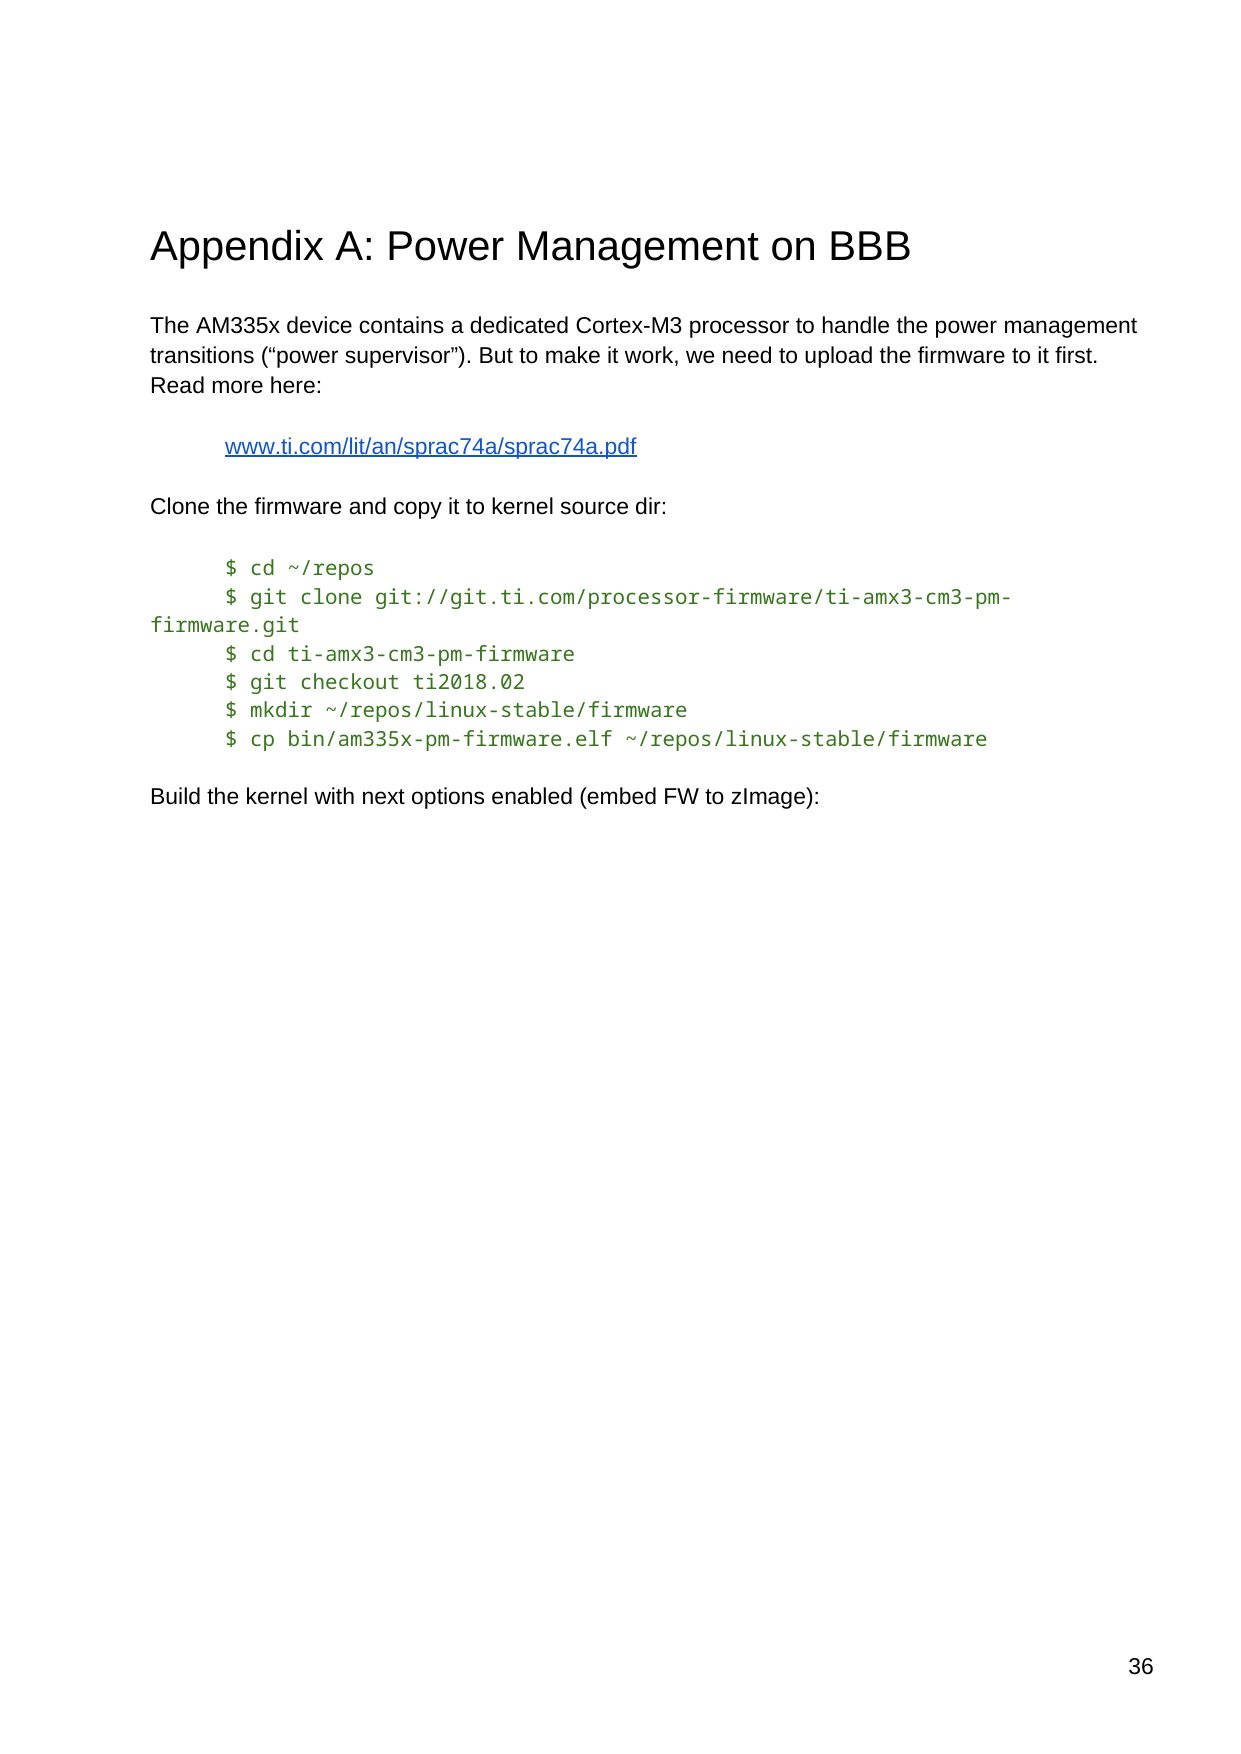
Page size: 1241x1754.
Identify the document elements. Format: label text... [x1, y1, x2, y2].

text www.ti.com/lit/an/sprac74a/sprac74a.pdf [150, 433, 1153, 459]
subtitle $ mkdir ~/repos/linux-stable/firmware [687, 696, 1153, 724]
subtitle $ cd ti-amx3-cm3-pm-firmware [150, 639, 225, 667]
text Build the kernel with next options enabled (embed FW to zImage): [150, 783, 1153, 809]
subtitle $ cp bin/am335x-pm-firmware.elf ~/repos/linux-stable/firmware [150, 724, 225, 752]
text The AM335x device contains a dedicated Cortex-M3 processor to handle the power management transitions (“power supervisor”). But to make it work, we need to upload the firmware to it first. Read more here: [150, 312, 1153, 398]
subtitle $ mkdir ~/repos/linux-stable/firmware [150, 696, 225, 724]
subtitle $ cp bin/am335x-pm-firmware.elf ~/repos/linux-stable/firmware [987, 724, 1153, 752]
subtitle $ git clone git://git.ti.com/processor-firmware/ti-amx3-cm3-pm-firmware.git [150, 582, 225, 610]
subtitle Appendix A: Power Management on BBB [150, 221, 1153, 269]
subtitle $ cd ~/repos [150, 553, 1153, 582]
text Clone the firmware and copy it to kernel source dir: [150, 493, 1153, 519]
subtitle $ git clone git://git.ti.com/processor-firmware/ti-amx3-cm3-pm-firmware.git [300, 582, 1153, 639]
subtitle $ git checkout ti2018.02 [150, 667, 225, 696]
subtitle $ cd ti-amx3-cm3-pm-firmware [575, 639, 1153, 667]
subtitle $ git checkout ti2018.02 [525, 667, 1153, 696]
